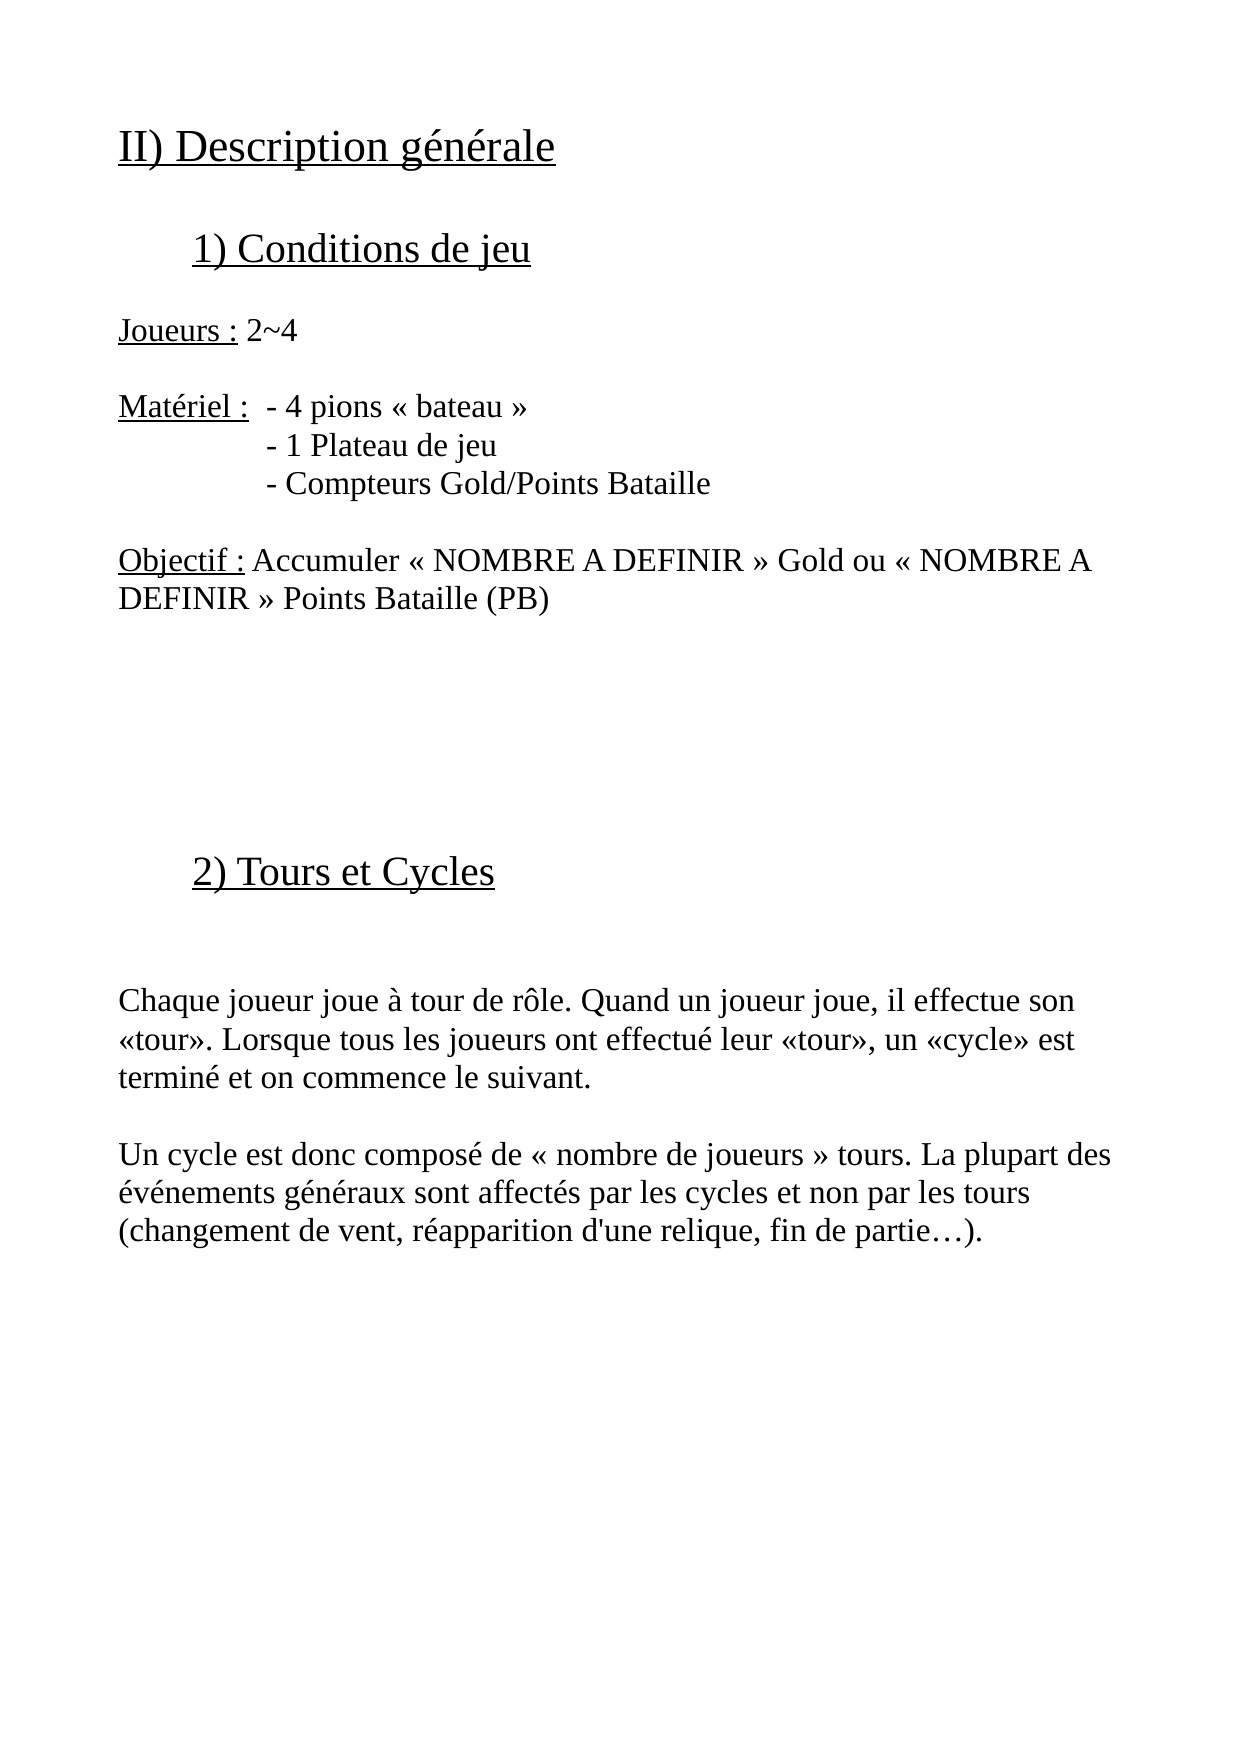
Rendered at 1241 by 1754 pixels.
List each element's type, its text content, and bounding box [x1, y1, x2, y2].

text Un cycle est donc composé de « nombre de joueurs » tours. La plupart des événements généraux sont affectés par les cycles et non par les tours (changement de vent, réapparition d'une relique, fin de partie…). [118, 1134, 1122, 1249]
text - Compteurs Gold/Points Bataille [118, 463, 1122, 501]
text Chaque joueur joue à tour de rôle. Quand un joueur joue, il effectue son «tour». Lorsque tous les joueurs ont effectué leur «tour», un «cycle» est terminé et on commence le suivant. [118, 981, 1122, 1096]
text 2) Tours et Cycles [118, 846, 1122, 894]
text - 1 Plateau de jeu [118, 425, 1122, 463]
text 1) Conditions de jeu [118, 223, 1122, 271]
text Joueurs : 2~4 [118, 310, 1122, 348]
text Objectif : Accumuler « NOMBRE A DEFINIR » Gold ou « NOMBRE A DEFINIR » Points Bataille (PB) [118, 540, 1122, 616]
text II) Description générale [118, 118, 1122, 171]
text Matériel : - 4 pions « bateau » [118, 386, 1122, 425]
